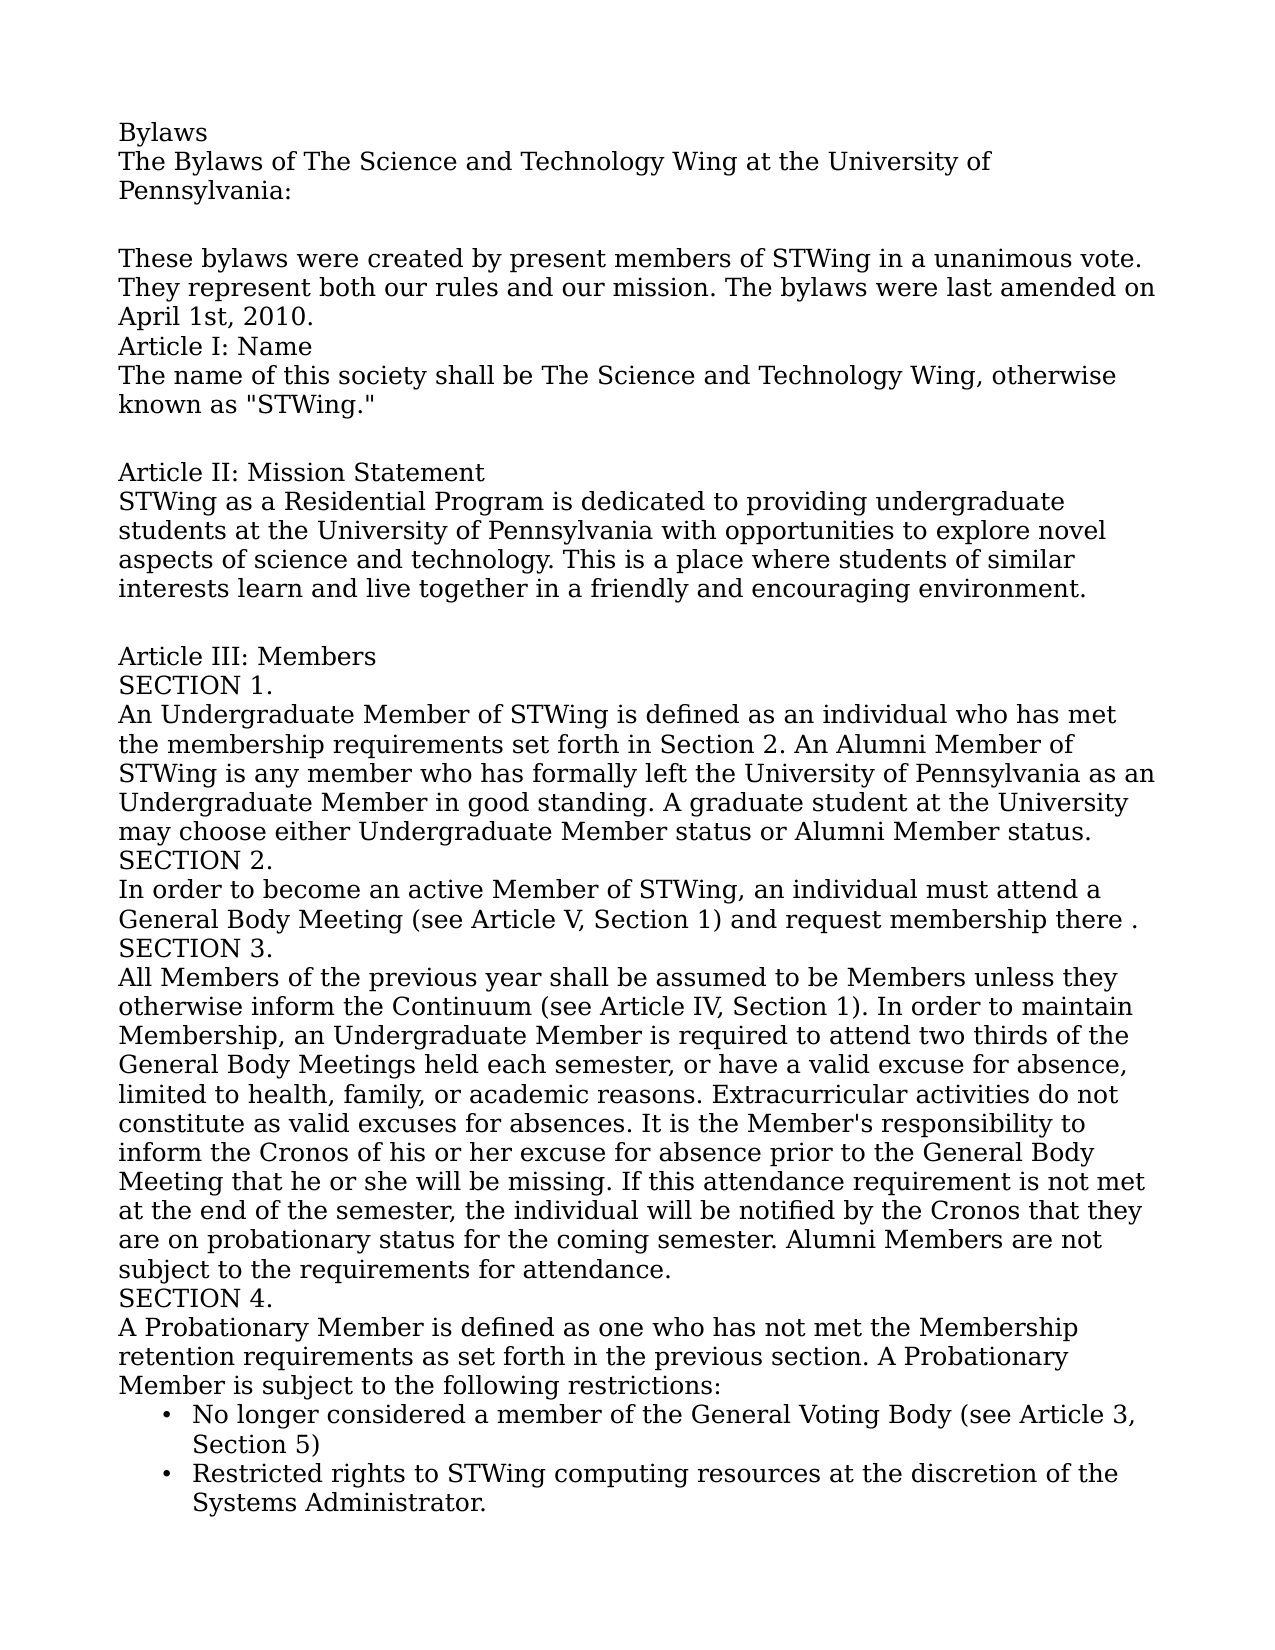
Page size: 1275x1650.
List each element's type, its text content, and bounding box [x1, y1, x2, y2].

subtitle Bylaws [118, 118, 1157, 147]
subtitle SECTION 2. [118, 847, 1157, 876]
list No longer considered a member of the General Voting Body (see Article 3, Section 5) [162, 1401, 1157, 1459]
text A Probationary Member is defined as one who has not met the Membership retention requirements as set forth in the previous section. A Probationary Member is subject to the following restrictions: [118, 1313, 1157, 1401]
subtitle Article III: Members [118, 642, 1157, 672]
subtitle Article I: Name [118, 332, 1157, 361]
text STWing as a Residential Program is dedicated to providing undergraduate students at the University of Pennsylvania with opportunities to explore novel aspects of science and technology. This is a place where students of similar interests learn and live together in a friendly and encouraging environment. [118, 487, 1157, 604]
text The name of this society shall be The Science and Technology Wing, otherwise known as "STWing." [118, 361, 1157, 419]
text These bylaws were created by present members of STWing in a unanimous vote. They represent both our rules and our mission. The bylaws were last amended on April 1st, 2010. [118, 244, 1157, 332]
subtitle Article II: Mission Statement [118, 458, 1157, 487]
text The Bylaws of The Science and Technology Wing at the University of Pennsylvania: [118, 147, 1157, 206]
subtitle SECTION 3. [118, 934, 1157, 963]
text In order to become an active Member of STWing, an individual must attend a General Body Meeting (see Article V, Section 1) and request membership there . [118, 876, 1157, 934]
list Restricted rights to STWing computing resources at the discretion of the Systems Administrator. [162, 1459, 1157, 1517]
text An Undergraduate Member of STWing is defined as an individual who has met the membership requirements set forth in Section 2. An Alumni Member of STWing is any member who has formally left the University of Pennsylvania as an Undergraduate Member in good standing. A graduate student at the University may choose either Undergraduate Member status or Alumni Member status. [118, 701, 1157, 847]
subtitle SECTION 4. [118, 1284, 1157, 1313]
text All Members of the previous year shall be assumed to be Members unless they otherwise inform the Continuum (see Article IV, Section 1). In order to maintain Membership, an Undergraduate Member is required to attend two thirds of the General Body Meetings held each semester, or have a valid excuse for absence, limited to health, family, or academic reasons. Extracurricular activities do not constitute as valid excuses for absences. It is the Member's responsibility to inform the Cronos of his or her excuse for absence prior to the General Body Meeting that he or she will be missing. If this attendance requirement is not met at the end of the semester, the individual will be notified by the Cronos that they are on probationary status for the coming semester. Alumni Members are not subject to the requirements for attendance. [118, 963, 1157, 1284]
subtitle SECTION 1. [118, 672, 1157, 701]
